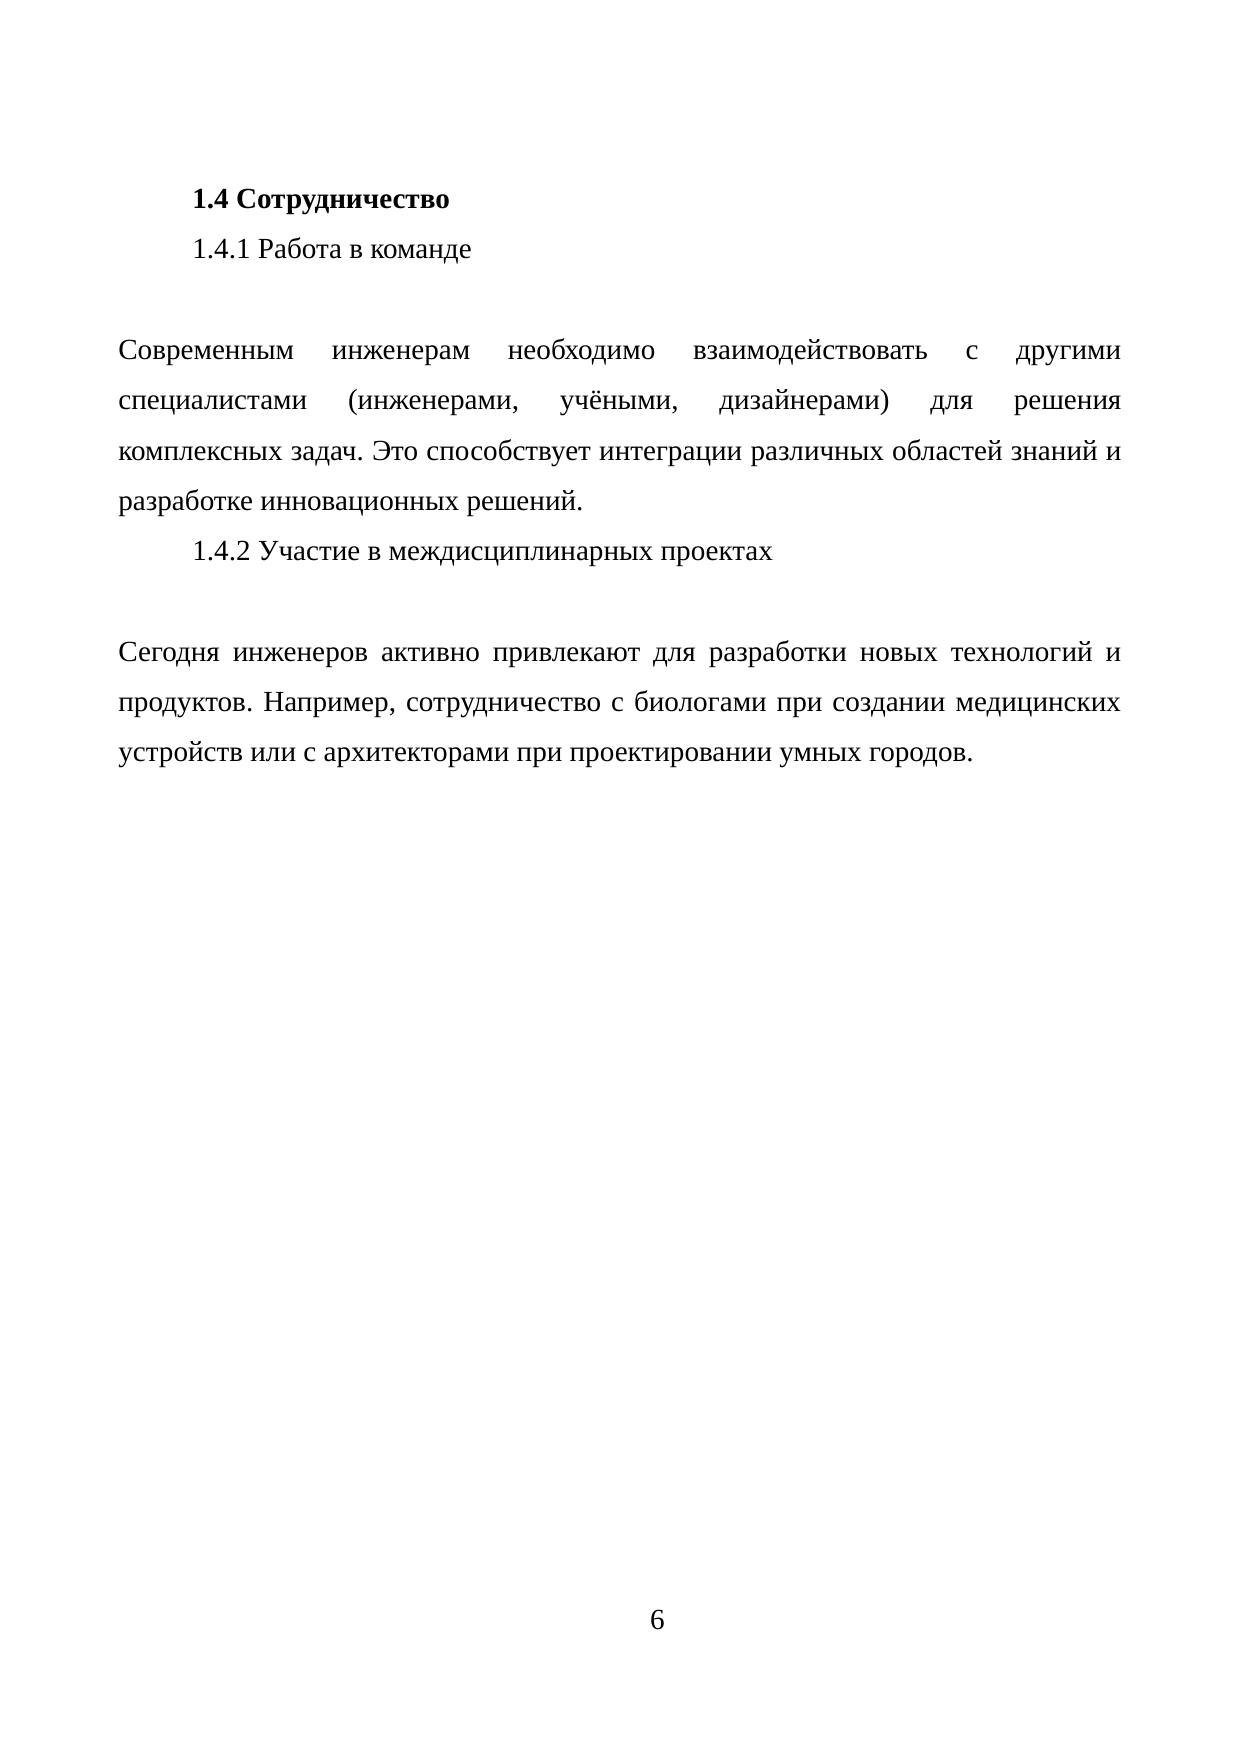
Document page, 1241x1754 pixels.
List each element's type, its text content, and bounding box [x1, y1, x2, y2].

subtitle Сотрудничество [118, 181, 1122, 215]
subtitle Участие в междисциплинарных проектах [118, 533, 1122, 567]
subtitle Работа в команде [118, 231, 1122, 265]
text Современным инженерам необходимо взаимодействовать с другими специалистами (инженерами, учёными, дизайнерами) для решения комплексных задач. Это способствует интеграции различных областей знаний и разработке инновационных решений. [118, 282, 1122, 517]
text Сегодня инженеров активно привлекают для разработки новых технологий и продуктов. Например, сотрудничество с биологами при создании медицинских устройств или с архитекторами при проектировании умных городов.­ [118, 584, 1122, 768]
